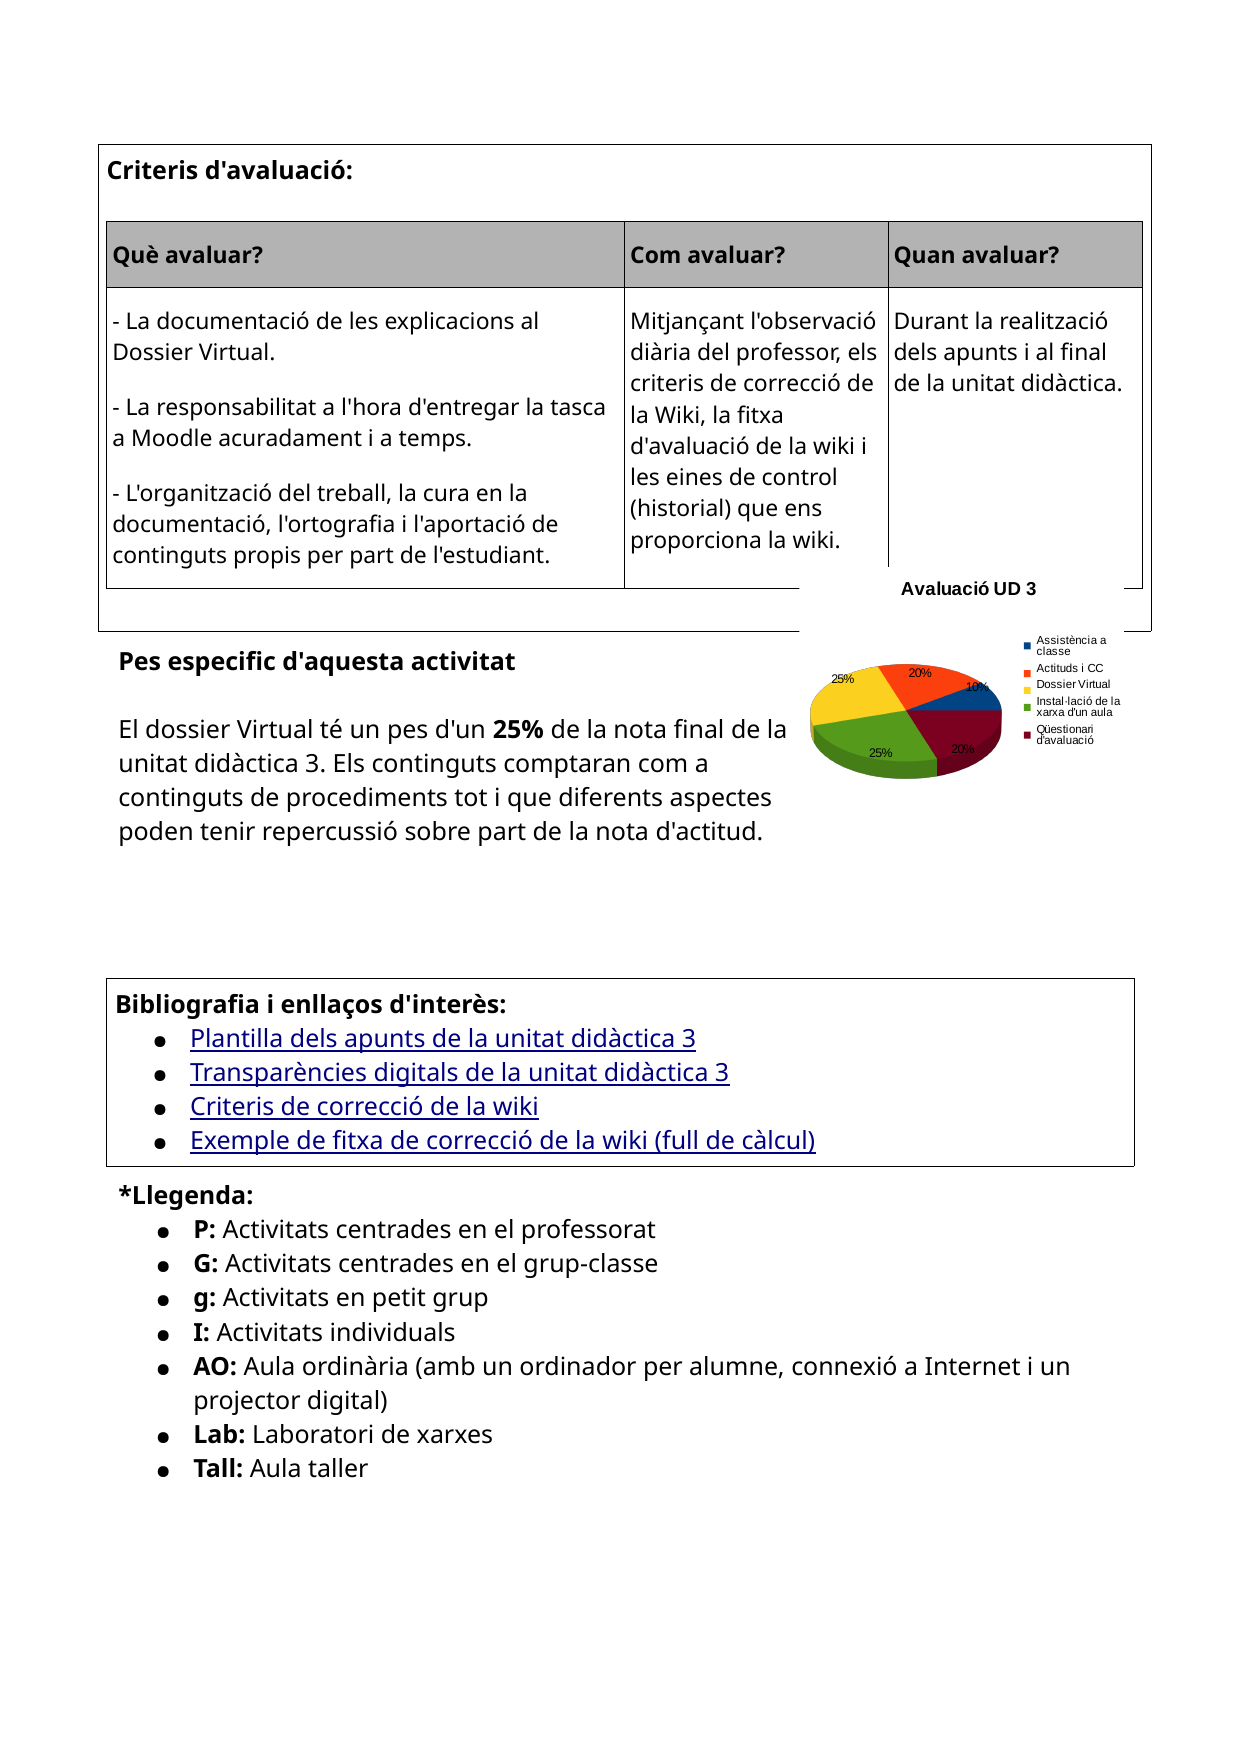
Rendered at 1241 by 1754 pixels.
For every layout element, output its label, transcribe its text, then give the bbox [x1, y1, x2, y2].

table_cell - La documentació de les explicacions al Dossier Virtual. - La responsabilitat a l'hora d'entregar la tasca a Moodle acuradament i a temps. - L'organització del treball, la cura en la documentació, l'ortografia i l'aportació de continguts propis per part de l'estudiant. [107, 288, 624, 588]
text *Llegenda: [118, 1167, 1122, 1212]
list Exemple de fitxa de correcció de la wiki (full de càlcul) [152, 1123, 1125, 1157]
list Plantilla dels apunts de la unitat didàctica 3 [152, 1021, 1125, 1055]
list Lab: Laboratori de xarxes [156, 1416, 1122, 1450]
list P: Activitats centrades en el professorat [156, 1212, 1122, 1246]
list g: Activitats en petit grup [156, 1280, 1122, 1314]
list G: Activitats centrades en el grup-classe [156, 1246, 1122, 1280]
table_cell Durant la realització dels apunts i al final de la unitat didàctica. [889, 288, 1142, 588]
list AO: Aula ordinària (amb un ordinador per alumne, connexió a Internet i un projector digital) [156, 1348, 1122, 1416]
text Pes especific d'aquesta activitat [118, 118, 1122, 144]
list I: Activitats individuals [156, 1314, 1122, 1348]
text Bibliografia i enllaços d'interès: [115, 987, 1125, 1021]
table_header Com avaluar? [625, 222, 888, 287]
list Criteris de correcció de la wiki [152, 1089, 1125, 1123]
text Pes especific d'aquesta activitat [99, 145, 1151, 631]
text El dossier Virtual té un pes d'un 25% de la nota final de la unitat didàctica 3. Els continguts comptaran com a continguts de procediments tot i que diferents aspectes poden tenir repercussió sobre part de la nota d'actitud. [118, 711, 799, 848]
text Pes especific d'aquesta activitat [118, 632, 799, 677]
text Criteris d'avaluació: [106, 153, 1142, 187]
table_header Què avaluar? [107, 222, 624, 287]
list Tall: Aula taller [156, 1450, 1122, 1484]
text [118, 950, 1122, 978]
table_cell Mitjançant l'observació diària del professor, els criteris de correcció de la Wiki, la fitxa d'avaluació de la wiki i les eines de control (historial) que ens proporciona la wiki. [625, 288, 888, 588]
table_header Quan avaluar? [889, 222, 1142, 287]
list Transparències digitals de la unitat didàctica 3 [152, 1055, 1125, 1089]
